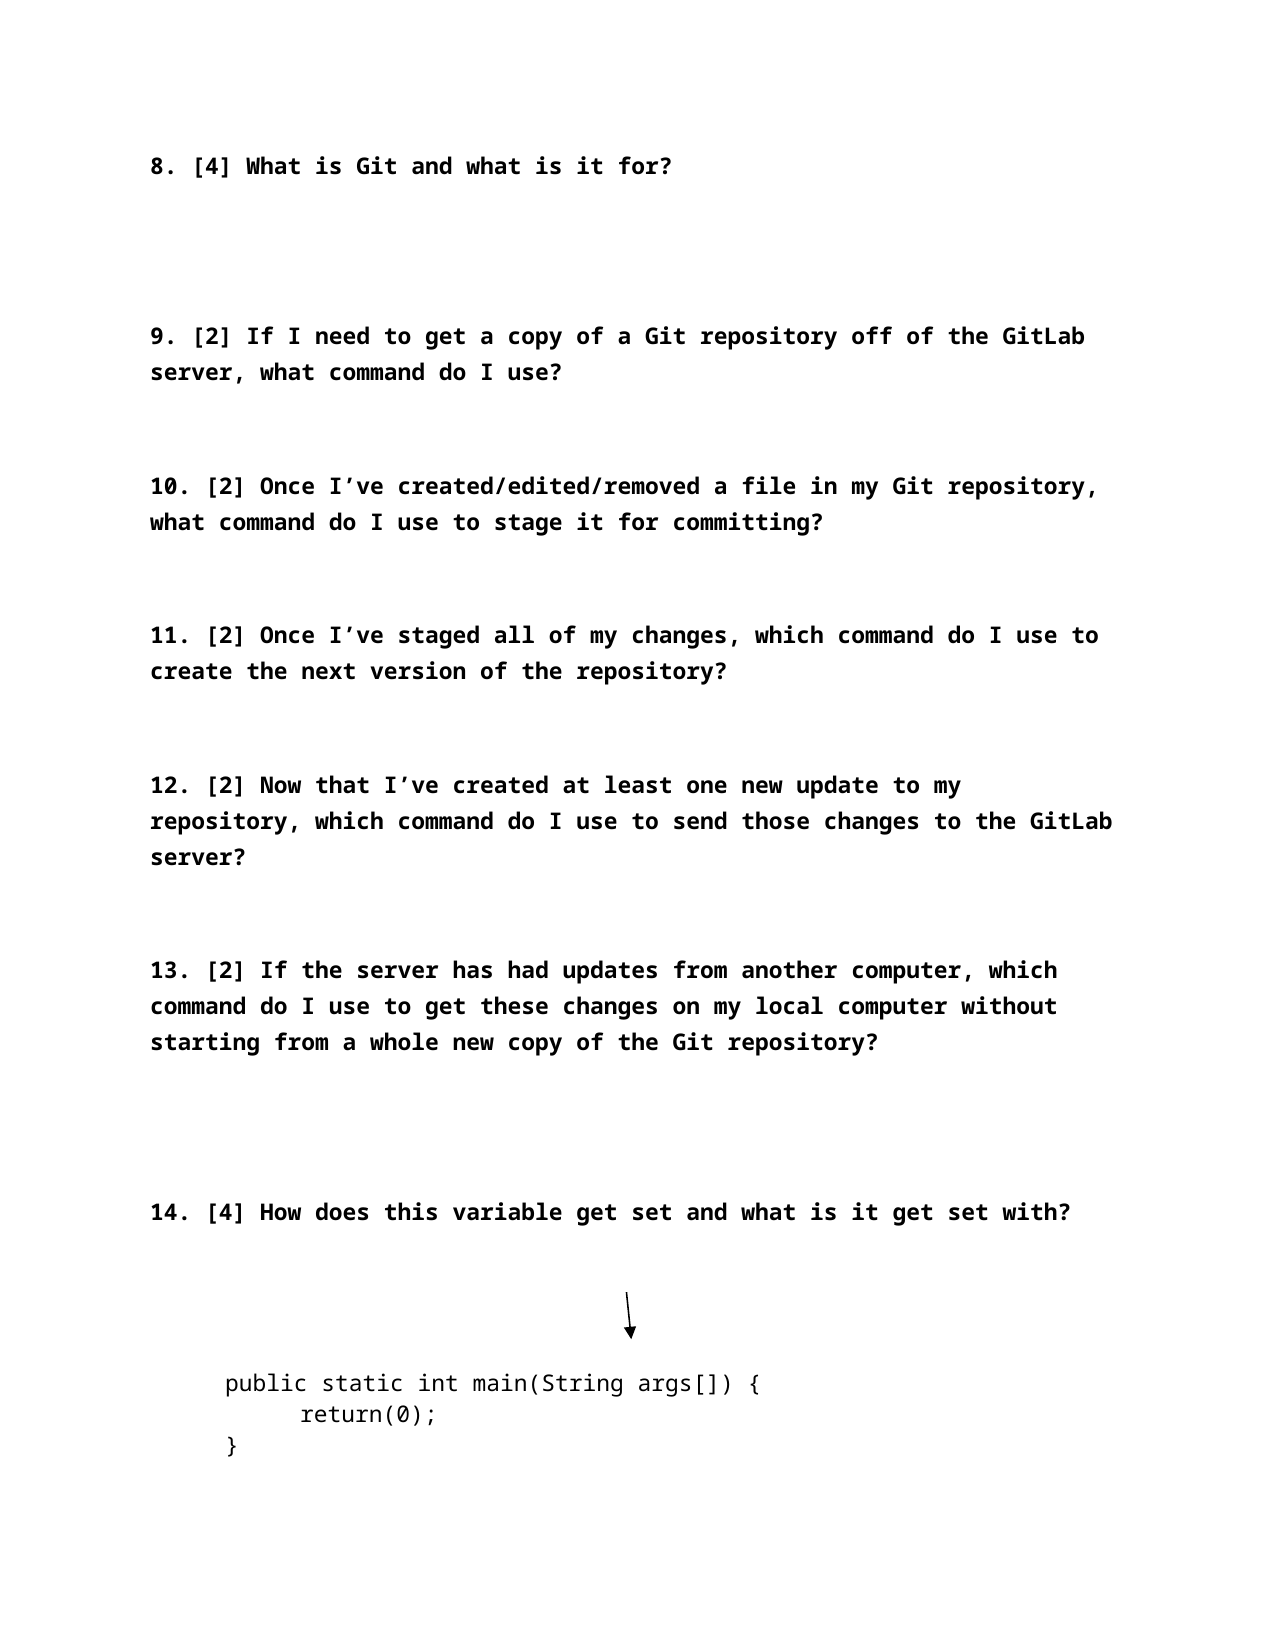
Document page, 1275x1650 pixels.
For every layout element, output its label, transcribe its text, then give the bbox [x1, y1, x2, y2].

text 10. [2] Once I’ve created/edited/removed a file in my Git repository, what command do I use to stage it for committing? [150, 470, 1125, 537]
text public static int main(String args[]) { return(0); } [225, 1367, 1125, 1460]
text 11. [2] Once I’ve staged all of my changes, which command do I use to create the next version of the repository? [150, 619, 1125, 686]
text 14. [4] How does this variable get set and what is it get set with? [150, 1196, 1125, 1228]
text 9. [2] If I need to get a copy of a Git repository off of the GitLab server, what command do I use? [150, 320, 1125, 387]
text 12. [2] Now that I’ve created at least one new update to my repository, which command do I use to send those changes to the GitLab server? [150, 769, 1125, 872]
text 8. [4] What is Git and what is it for? [150, 150, 1125, 181]
text 13. [2] If the server has had updates from another computer, which command do I use to get these changes on my local computer without starting from a whole new copy of the Git repository? [150, 954, 1125, 1057]
